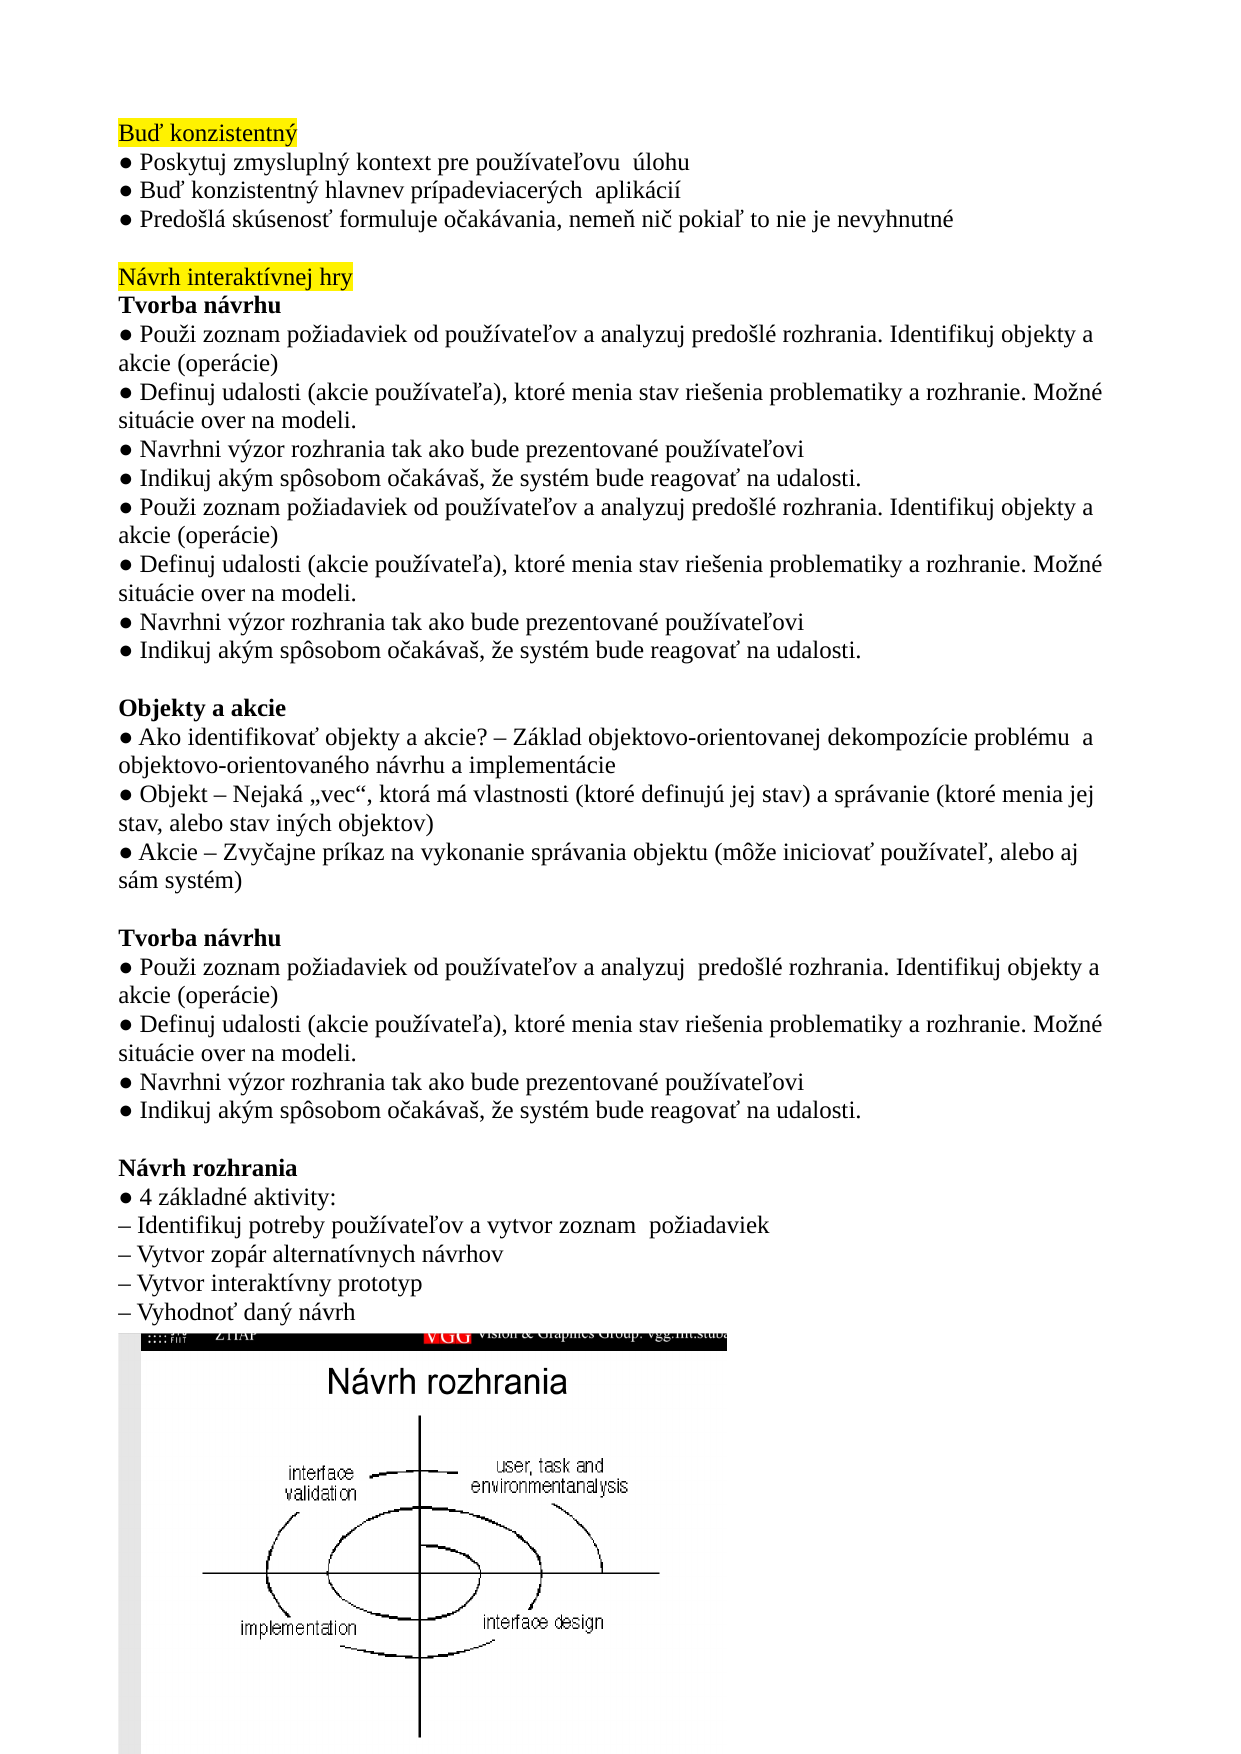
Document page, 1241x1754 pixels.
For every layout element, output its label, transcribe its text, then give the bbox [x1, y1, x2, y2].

text Návrh interaktívnej hry [118, 262, 1122, 291]
text ● Použi zoznam požiadaviek od používateľov a analyzuj predošlé rozhrania. Identifikuj objekty a akcie (operácie) [118, 492, 1122, 549]
text ● Navrhni výzor rozhrania tak ako bude prezentované používateľovi [118, 607, 1122, 636]
text ● Použi zoznam požiadaviek od používateľov a analyzuj predošlé rozhrania. Identifikuj objekty a akcie (operácie) [118, 952, 1122, 1009]
text ● Definuj udalosti (akcie používateľa), ktoré menia stav riešenia problematiky a rozhranie. Možné situácie over na modeli. [118, 377, 1122, 434]
text ● Definuj udalosti (akcie používateľa), ktoré menia stav riešenia problematiky a rozhranie. Možné situácie over na modeli. [118, 1009, 1122, 1067]
text ● Poskytuj zmysluplný kontext pre používateľovu úlohu [118, 147, 1122, 176]
text ● Ako identifikovať objekty a akcie? – Základ objektovo-orientovanej dekompozície problému a objektovo-orientovaného návrhu a implementácie [118, 722, 1122, 779]
text – Identifikuj potreby používateľov a vytvor zoznam požiadaviek [118, 1211, 1122, 1239]
text Návrh rozhrania [118, 1153, 1122, 1182]
text – Vytvor zopár alternatívnych návrhov [118, 1239, 1122, 1268]
text Buď konzistentný [118, 118, 1122, 147]
text ● Indikuj akým spôsobom očakávaš, že systém bude reagovať na udalosti. [118, 1096, 1122, 1124]
text ● Buď konzistentný hlavnev prípadeviacerých aplikácií [118, 176, 1122, 204]
text ● Predošlá skúsenosť formuluje očakávania, nemeň nič pokiaľ to nie je nevyhnutné [118, 204, 1122, 233]
text Tvorba návrhu [118, 291, 1122, 319]
picture [118, 1333, 727, 1754]
text ● Indikuj akým spôsobom očakávaš, že systém bude reagovať na udalosti. [118, 636, 1122, 664]
text ● 4 základné aktivity: [118, 1182, 1122, 1211]
text ● Definuj udalosti (akcie používateľa), ktoré menia stav riešenia problematiky a rozhranie. Možné situácie over na modeli. [118, 549, 1122, 607]
text ● Použi zoznam požiadaviek od používateľov a analyzuj predošlé rozhrania. Identifikuj objekty a akcie (operácie) [118, 319, 1122, 377]
text ● Objekt – Nejaká „vec“, ktorá má vlastnosti (ktoré definujú jej stav) a správanie (ktoré menia jej stav, alebo stav iných objektov) [118, 779, 1122, 837]
text ● Akcie – Zvyčajne príkaz na vykonanie správania objektu (môže iniciovať používateľ, alebo aj sám systém) [118, 837, 1122, 894]
text – Vytvor interaktívny prototyp [118, 1268, 1122, 1297]
text Tvorba návrhu [118, 923, 1122, 952]
text Objekty a akcie [118, 693, 1122, 722]
text – Vyhodnoť daný návrh [118, 1297, 1122, 1326]
text ● Indikuj akým spôsobom očakávaš, že systém bude reagovať na udalosti. [118, 463, 1122, 492]
text ● Navrhni výzor rozhrania tak ako bude prezentované používateľovi [118, 434, 1122, 463]
text ● Navrhni výzor rozhrania tak ako bude prezentované používateľovi [118, 1067, 1122, 1096]
